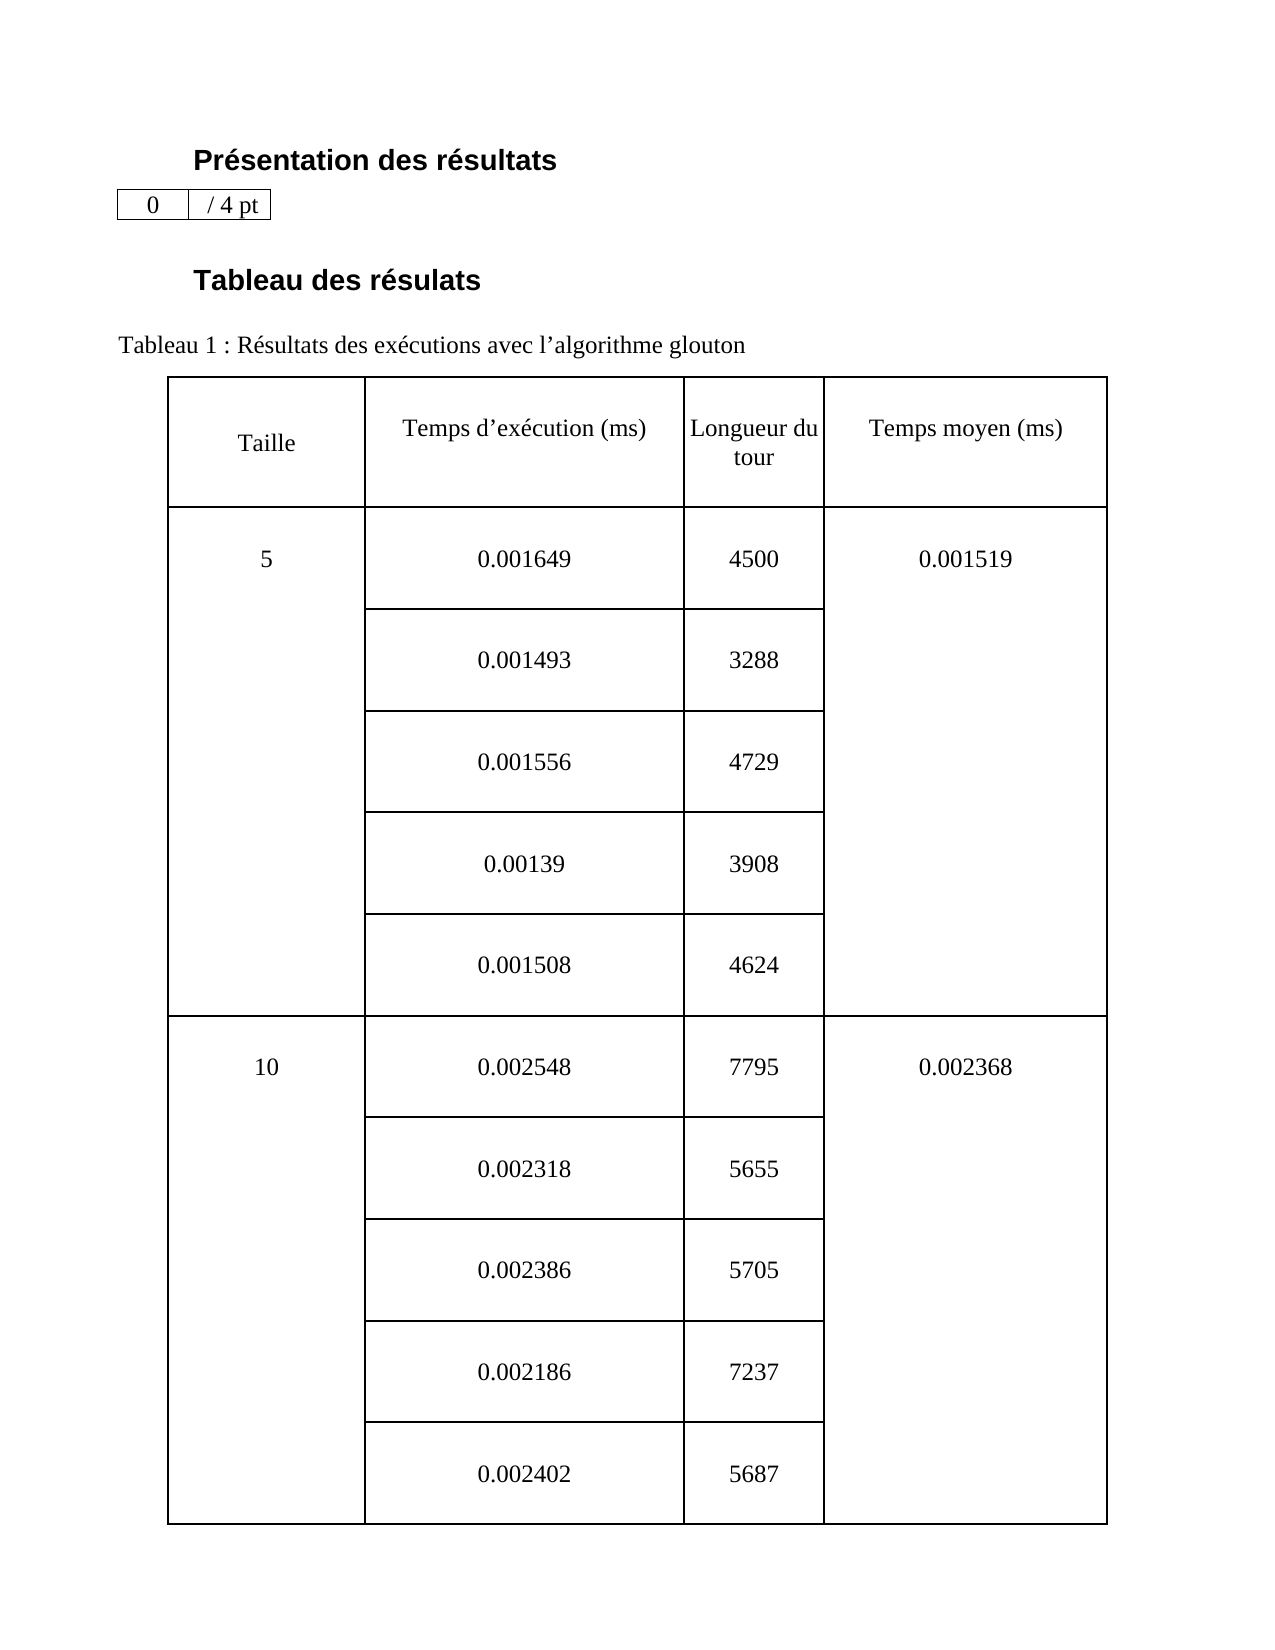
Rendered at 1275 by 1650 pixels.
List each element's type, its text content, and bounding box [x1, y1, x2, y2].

table_header Temps d’exécution (ms) [366, 378, 683, 506]
table_cell 0.002548 [366, 1017, 683, 1116]
table_cell 7795 [685, 1017, 823, 1116]
table_cell 0.002402 [366, 1423, 683, 1523]
table_cell 0.002186 [366, 1322, 683, 1421]
table_cell 0.002386 [366, 1220, 683, 1319]
table_cell 0.001493 [366, 610, 683, 709]
table_cell 5687 [685, 1423, 823, 1523]
subtitle Présentation des résultats [118, 143, 1157, 177]
table_cell 7237 [685, 1322, 823, 1421]
table_cell 3908 [685, 813, 823, 913]
table_cell 0.001508 [366, 915, 683, 1014]
table_cell 0.002368 [825, 1017, 1106, 1523]
table_cell 4729 [685, 712, 823, 811]
table_cell 5 [169, 508, 364, 1014]
table_cell 5705 [685, 1220, 823, 1319]
table_header Longueur du tour [685, 378, 823, 506]
text Tableau 1 : Résultats des exécutions avec l’algorithme glouton [118, 330, 1157, 359]
table_cell 3288 [685, 610, 823, 709]
table_cell 0.001519 [825, 508, 1106, 1014]
table_header / 4 pt [189, 190, 270, 219]
subtitle Tableau des résulats [118, 263, 1157, 330]
table_header 0 [118, 190, 188, 219]
table_header Taille [169, 378, 364, 506]
table_cell 10 [169, 1017, 364, 1523]
table_cell 0.002318 [366, 1118, 683, 1218]
table_cell 4500 [685, 508, 823, 608]
table_header Temps moyen (ms) [825, 378, 1106, 506]
table_cell 5655 [685, 1118, 823, 1218]
table_cell 0.001556 [366, 712, 683, 811]
table_cell 4624 [685, 915, 823, 1014]
table_cell 0.001649 [366, 508, 683, 608]
table_cell 0.00139 [366, 813, 683, 913]
